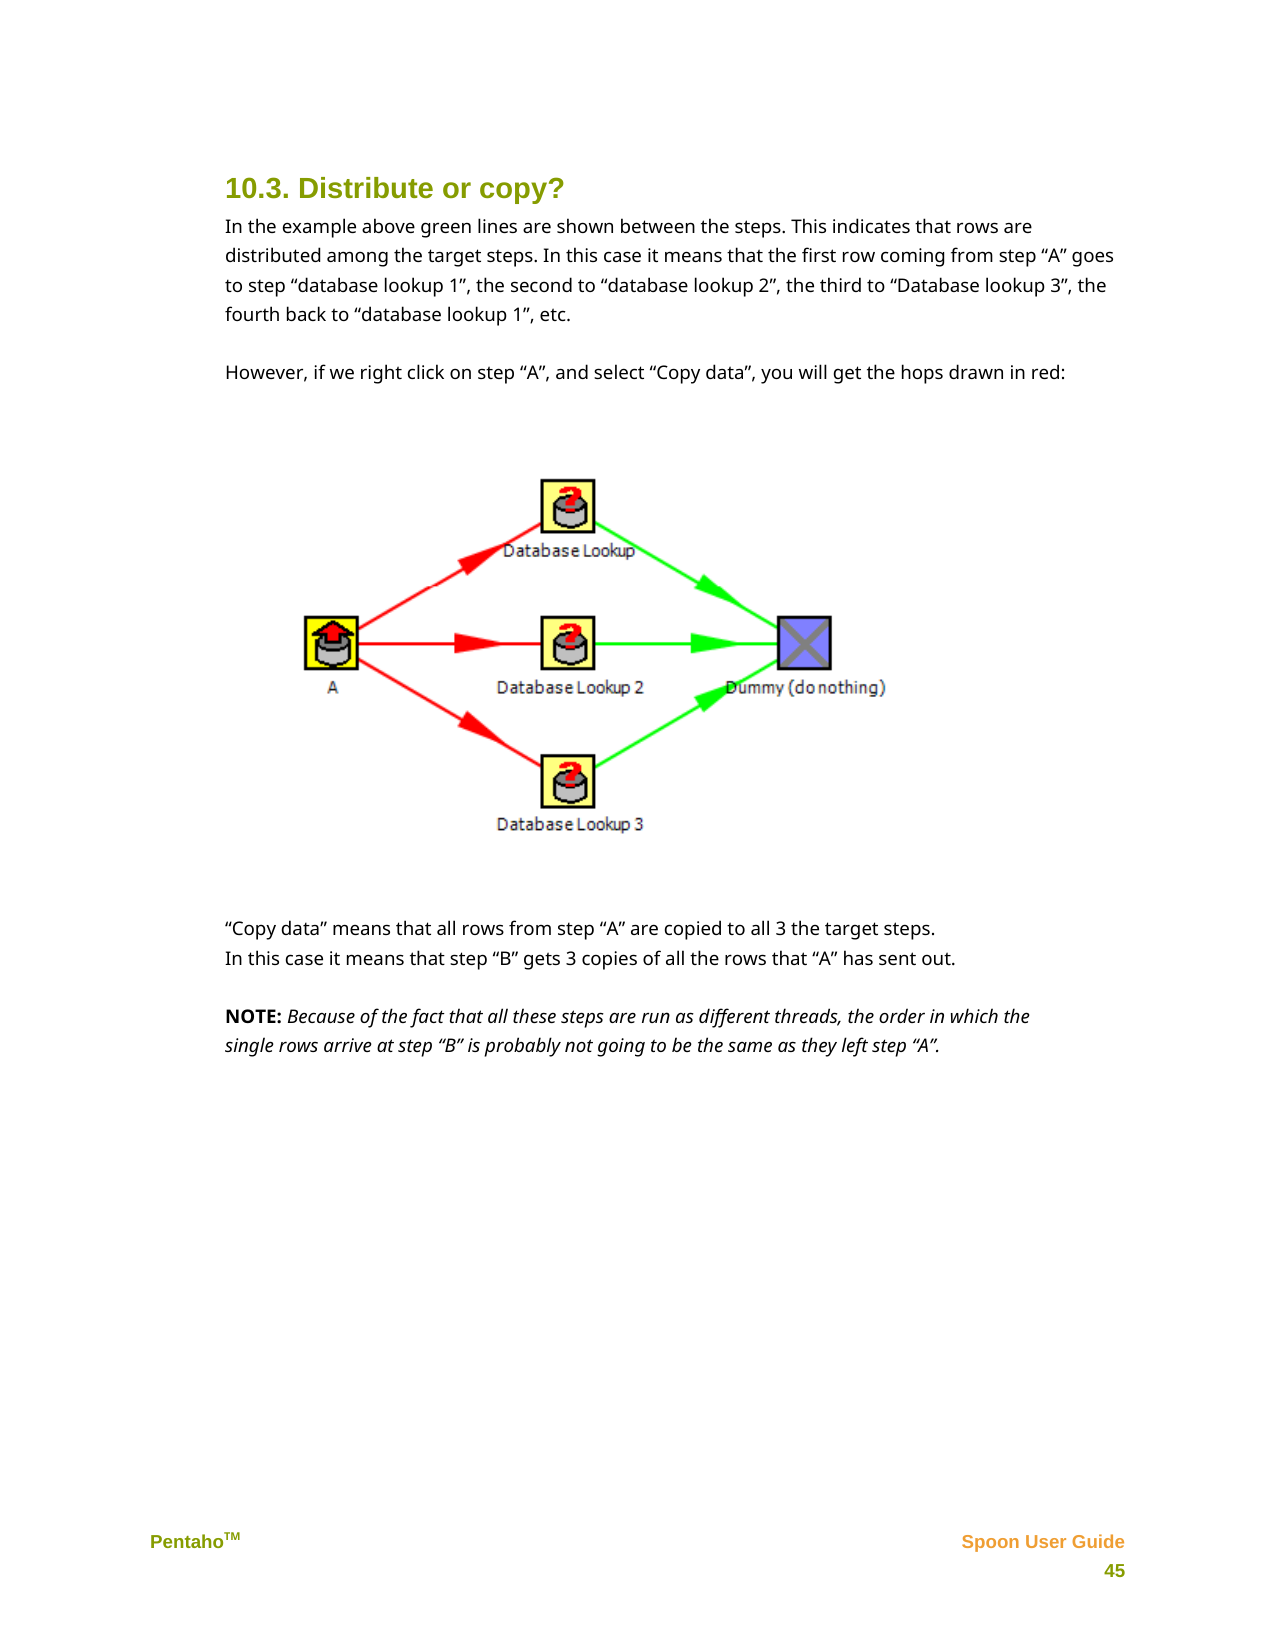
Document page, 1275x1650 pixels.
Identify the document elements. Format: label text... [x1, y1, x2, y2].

subtitle 10.3. Distribute or copy? [225, 175, 1125, 204]
text NOTE: Because of the fact that all these steps are run as different threads, the order in which the [225, 1000, 1125, 1029]
text “Copy data” means that all rows from step “A” are copied to all 3 the target steps. [225, 414, 1125, 942]
text However, if we right click on step “A”, and select “Copy data”, you will get the hops drawn in red: [225, 356, 1125, 385]
text single rows arrive at step “B” is probably not going to be the same as they left step “A”. [225, 1029, 1125, 1058]
text In the example above green lines are shown between the steps. This indicates that rows are distributed among the target steps. In this case it means that the first row coming from step “A” goes to step “database lookup 1”, the second to “database lookup 2”, the third to “Database lookup 3”, the fourth back to “database lookup 1”, etc. [225, 210, 1125, 327]
text In this case it means that step “B” gets 3 copies of all the rows that “A” has sent out. [225, 942, 1125, 971]
